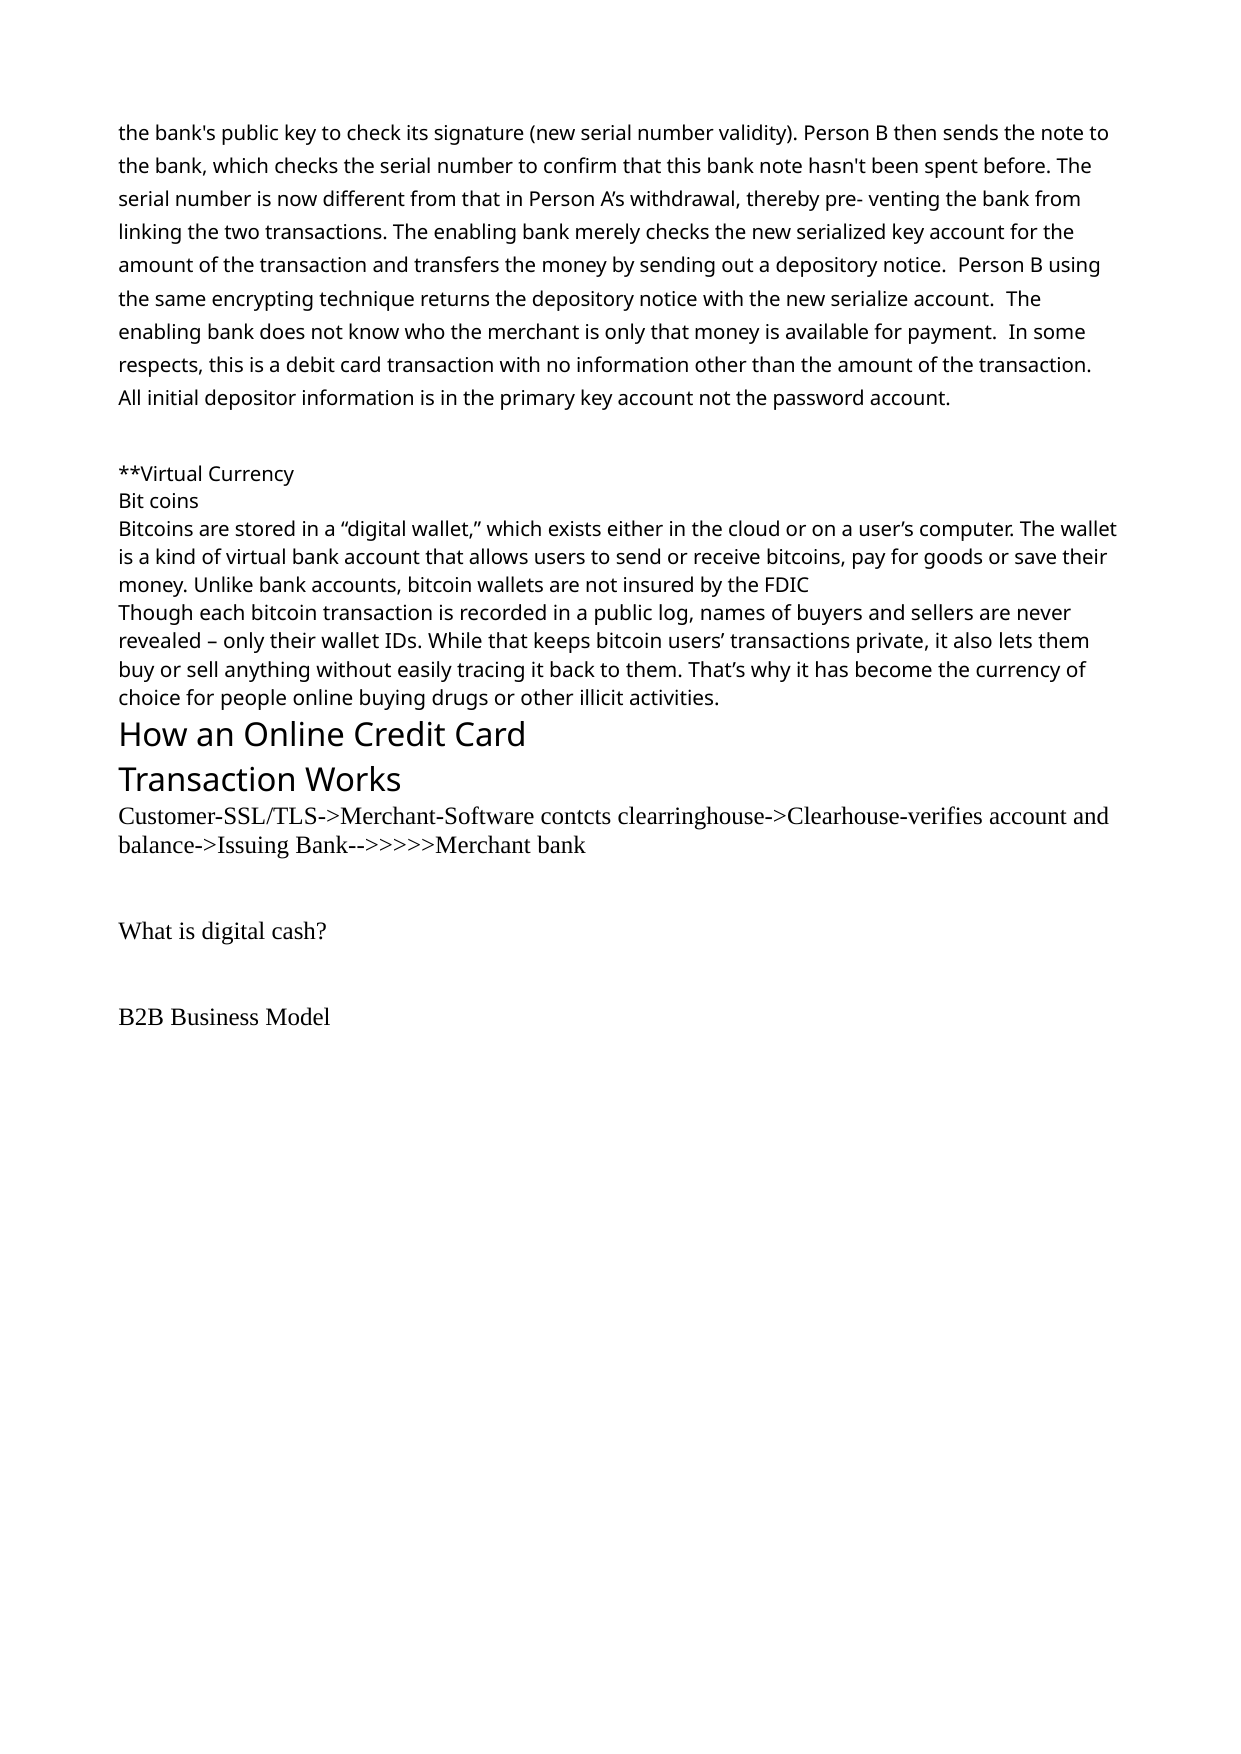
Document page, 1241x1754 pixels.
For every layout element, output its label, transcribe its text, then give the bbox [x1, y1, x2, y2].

text Transaction Works [118, 756, 1122, 801]
text Bitcoins are stored in a “digital wallet,” which exists either in the cloud or on a user’s computer. The wallet is a kind of virtual bank account that allows users to send or receive bitcoins, pay for goods or save their money. Unlike bank accounts, bitcoin wallets are not insured by the FDIC [118, 515, 1122, 598]
text B2B Business Model [118, 1002, 1122, 1031]
text **Virtual Currency [118, 459, 1122, 487]
text What is digital cash? [118, 916, 1122, 945]
text Customer-SSL/TLS->Merchant-Software contcts clearringhouse->Clearhouse-verifies account and balance->Issuing Bank-->>>>>Merchant bank [118, 801, 1122, 859]
text the bank's public key to check its signature (new serial number validity). Person B then sends the note to the bank, which checks the serial number to confirm that this bank note hasn't been spent before. The serial number is now different from that in Person A’s withdrawal, thereby pre- venting the bank from linking the two transactions. The enabling bank merely checks the new serialized key account for the amount of the transaction and transfers the money by sending out a depository notice. Person B using the same encrypting technique returns the depository notice with the new serialize account. The enabling bank does not know who the merchant is only that money is available for payment. In some respects, this is a debit card transaction with no information other than the amount of the transaction. All initial depositor information is in the primary key account not the password account. [118, 118, 1122, 412]
text Though each bitcoin transaction is recorded in a public log, names of buyers and sellers are never revealed – only their wallet IDs. While that keeps bitcoin users’ transactions private, it also lets them buy or sell anything without easily tracing it back to them. That’s why it has become the currency of choice for people online buying drugs or other illicit activities. [118, 598, 1122, 712]
text Bit coins [118, 487, 1122, 515]
text How an Online Credit Card [118, 712, 1122, 756]
